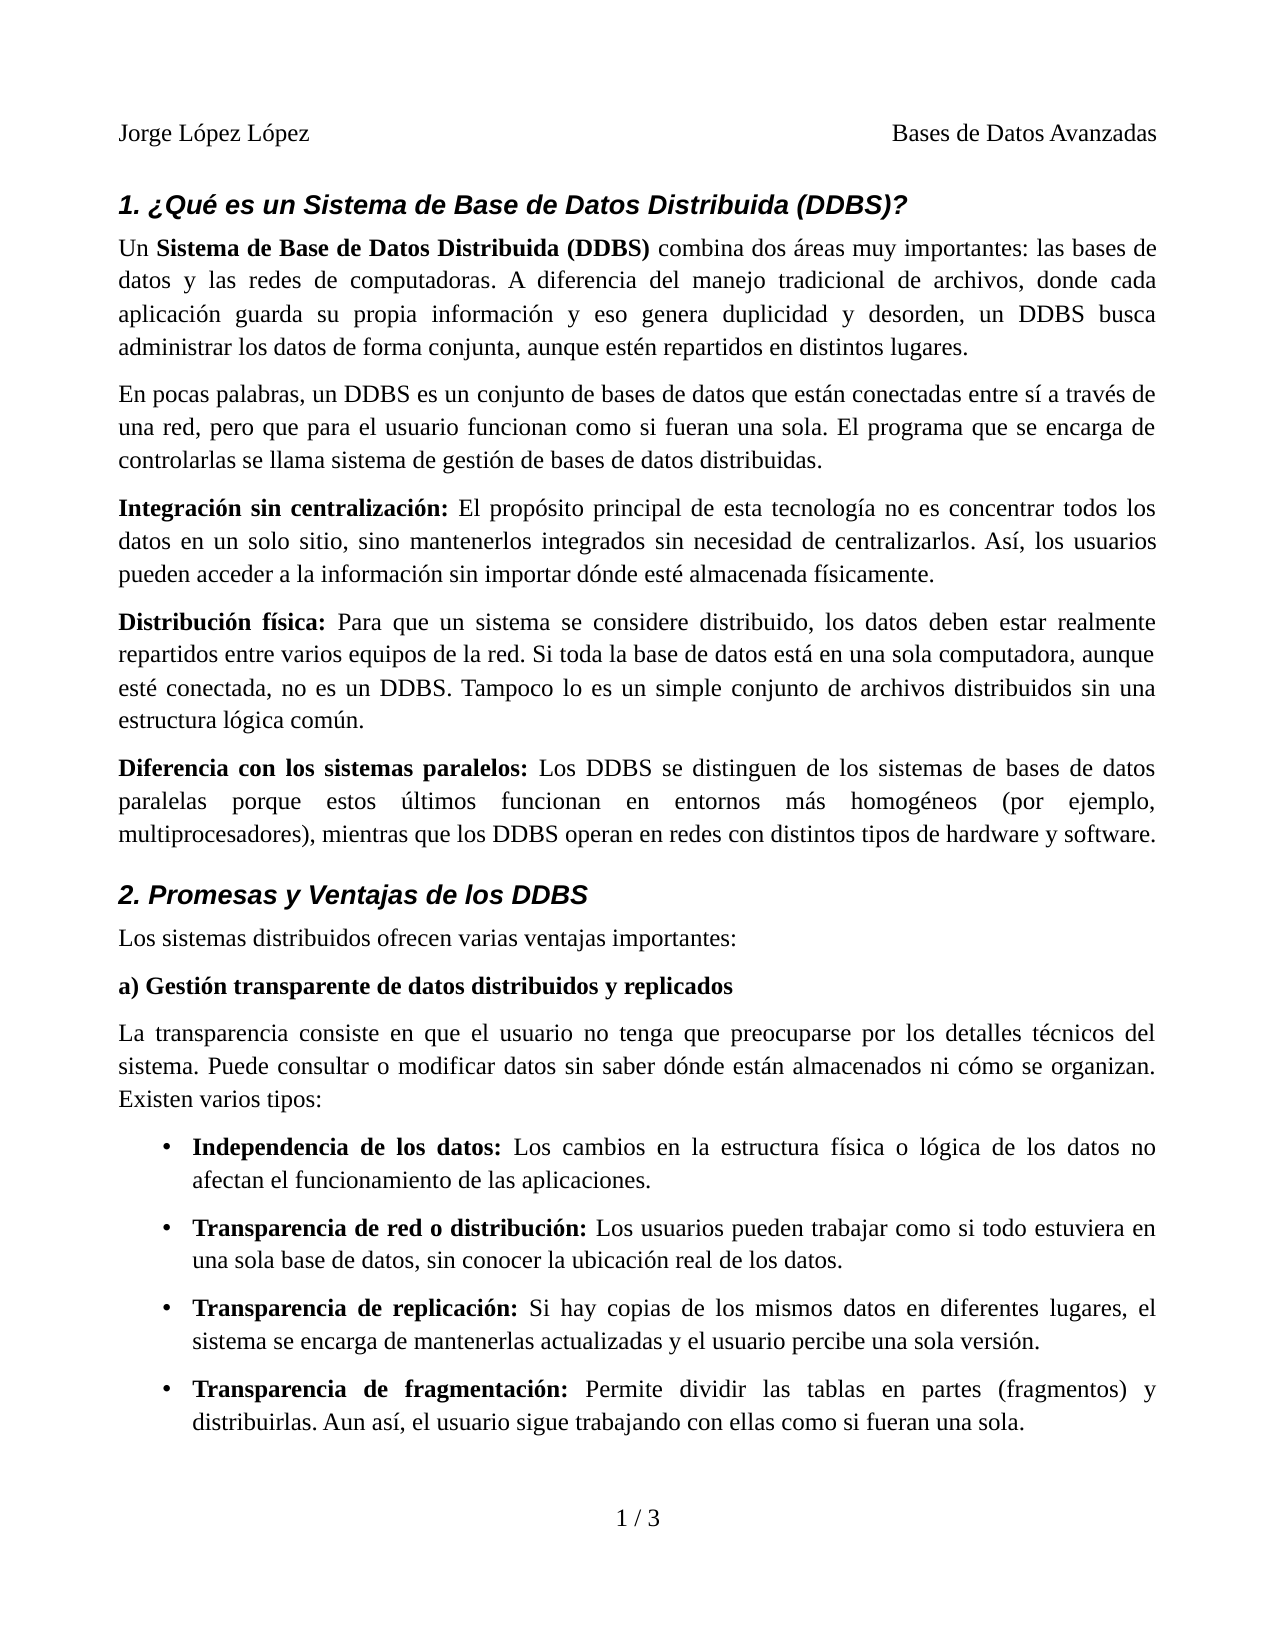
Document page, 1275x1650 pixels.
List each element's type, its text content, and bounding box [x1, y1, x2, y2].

text Integración sin centralización: El propósito principal de esta tecnología no es concentrar todos los datos en un solo sitio, sino mantenerlos integrados sin necesidad de centralizarlos. Así, los usuarios pueden acceder a la información sin importar dónde esté almacenada físicamente. [118, 493, 1157, 588]
list Transparencia de fragmentación: Permite dividir las tablas en partes (fragmentos) y distribuirlas. Aun así, el usuario sigue trabajando con ellas como si fueran una sola. [162, 1374, 1157, 1436]
text Diferencia con los sistemas paralelos: Los DDBS se distinguen de los sistemas de bases de datos paralelas porque estos últimos funcionan en entornos más homogéneos (por ejemplo, multiprocesadores), mientras que los DDBS operan en redes con distintos tipos de hardware y software. [118, 753, 1157, 848]
text a) Gestión transparente de datos distribuidos y replicados [118, 971, 1157, 999]
text Distribución física: Para que un sistema se considere distribuido, los datos deben estar realmente repartidos entre varios equipos de la red. Si toda la base de datos está en una sola computadora, aunque esté conectada, no es un DDBS. Tampoco lo es un simple conjunto de archivos distribuidos sin una estructura lógica común. [118, 607, 1157, 734]
text En pocas palabras, un DDBS es un conjunto de bases de datos que están conectadas entre sí a través de una red, pero que para el usuario funcionan como si fueran una sola. El programa que se encarga de controlarlas se llama sistema de gestión de bases de datos distribuidas. [118, 379, 1157, 474]
list Independencia de los datos: Los cambios en la estructura física o lógica de los datos no afectan el funcionamiento de las aplicaciones. [162, 1132, 1157, 1194]
list Transparencia de replicación: Si hay copias de los mismos datos en diferentes lugares, el sistema se encarga de mantenerlas actualizadas y el usuario percibe una sola versión. [162, 1293, 1157, 1355]
list Transparencia de red o distribución: Los usuarios pueden trabajar como si todo estuviera en una sola base de datos, sin conocer la ubicación real de los datos. [162, 1213, 1157, 1274]
text La transparencia consiste en que el usuario no tenga que preocuparse por los detalles técnicos del sistema. Puede consultar o modificar datos sin saber dónde están almacenados ni cómo se organizan. Existen varios tipos: [118, 1018, 1157, 1113]
subtitle 2. Promesas y Ventajas de los DDBS [118, 879, 1157, 911]
text Los sistemas distribuidos ofrecen varias ventajas importantes: [118, 923, 1157, 952]
subtitle 1. ¿Qué es un Sistema de Base de Datos Distribuida (DDBS)? [118, 189, 1157, 220]
text Un Sistema de Base de Datos Distribuida (DDBS) combina dos áreas muy importantes: las bases de datos y las redes de computadoras. A diferencia del manejo tradicional de archivos, donde cada aplicación guarda su propia información y eso genera duplicidad y desorden, un DDBS busca administrar los datos de forma conjunta, aunque estén repartidos en distintos lugares. [118, 233, 1157, 360]
